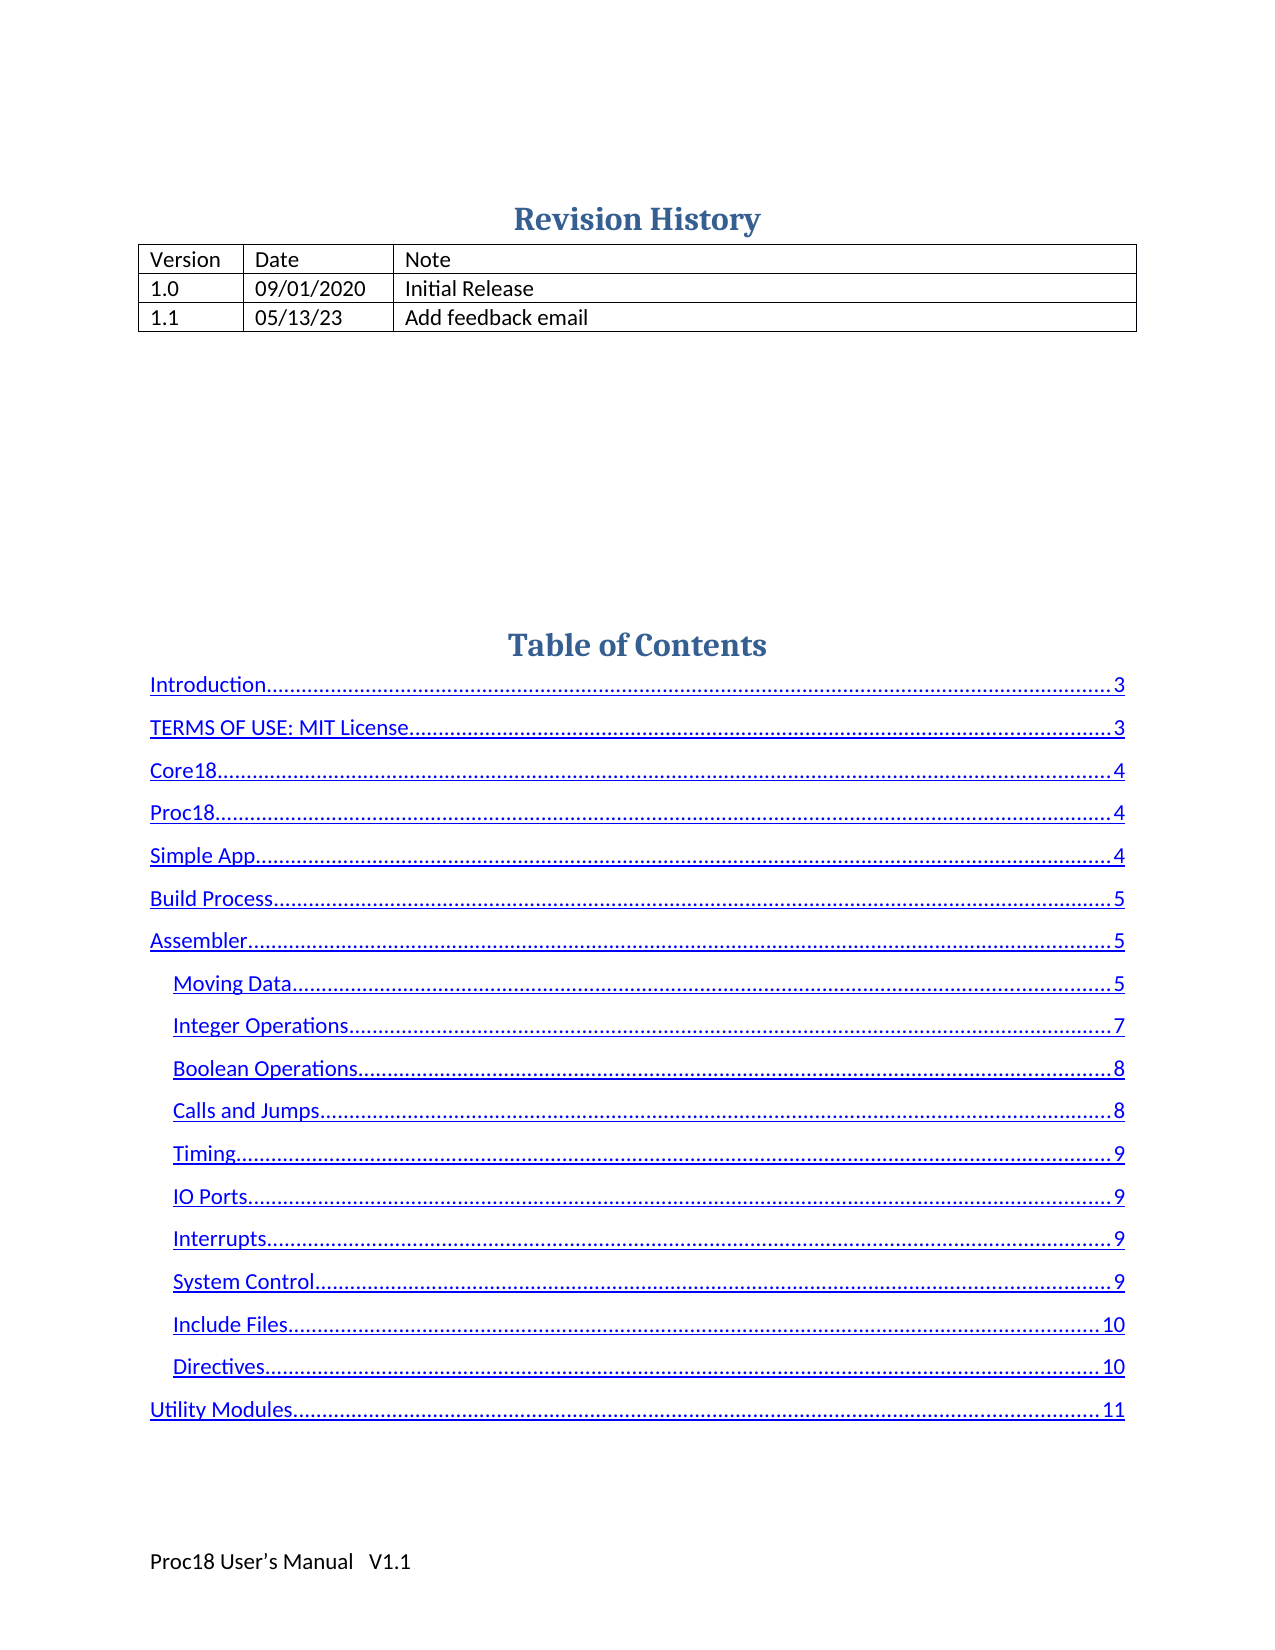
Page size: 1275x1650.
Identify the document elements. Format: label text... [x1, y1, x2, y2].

text Calls and Jumps 8 [173, 1097, 1125, 1121]
text Assembler 5 [150, 926, 1125, 950]
table_cell Initial Release [394, 274, 1136, 302]
text Boolean Operations 8 [173, 1054, 1125, 1078]
text Proc18 4 [150, 798, 1125, 823]
text TERMS OF USE: MIT License 3 [150, 713, 1125, 737]
subtitle Revision History [150, 200, 1125, 238]
text Build Process 5 [150, 884, 1125, 908]
text IO Ports 9 [173, 1182, 1125, 1206]
text Include Files 10 [173, 1310, 1125, 1334]
table_cell 05/13/23 [244, 303, 393, 331]
text Simple App 4 [150, 841, 1125, 865]
table_cell 1.0 [139, 274, 243, 302]
text Utility Modules 11 [150, 1395, 1125, 1419]
text Integer Operations 7 [173, 1011, 1125, 1036]
table_cell 1.1 [139, 303, 243, 331]
table_header Date [244, 245, 393, 273]
text System Control 9 [173, 1267, 1125, 1291]
table_header Note [394, 245, 1136, 273]
text Timing 9 [173, 1139, 1125, 1163]
text Directives 10 [173, 1352, 1125, 1376]
text Core18 4 [150, 756, 1125, 780]
text Introduction 3 [150, 671, 1125, 695]
text Interrupts 9 [173, 1224, 1125, 1249]
table_cell 09/01/2020 [244, 274, 393, 302]
table_header Version [139, 245, 243, 273]
subtitle Table of Contents [150, 627, 1125, 665]
table_cell Add feedback email [394, 303, 1136, 331]
text Moving Data 5 [173, 969, 1125, 993]
